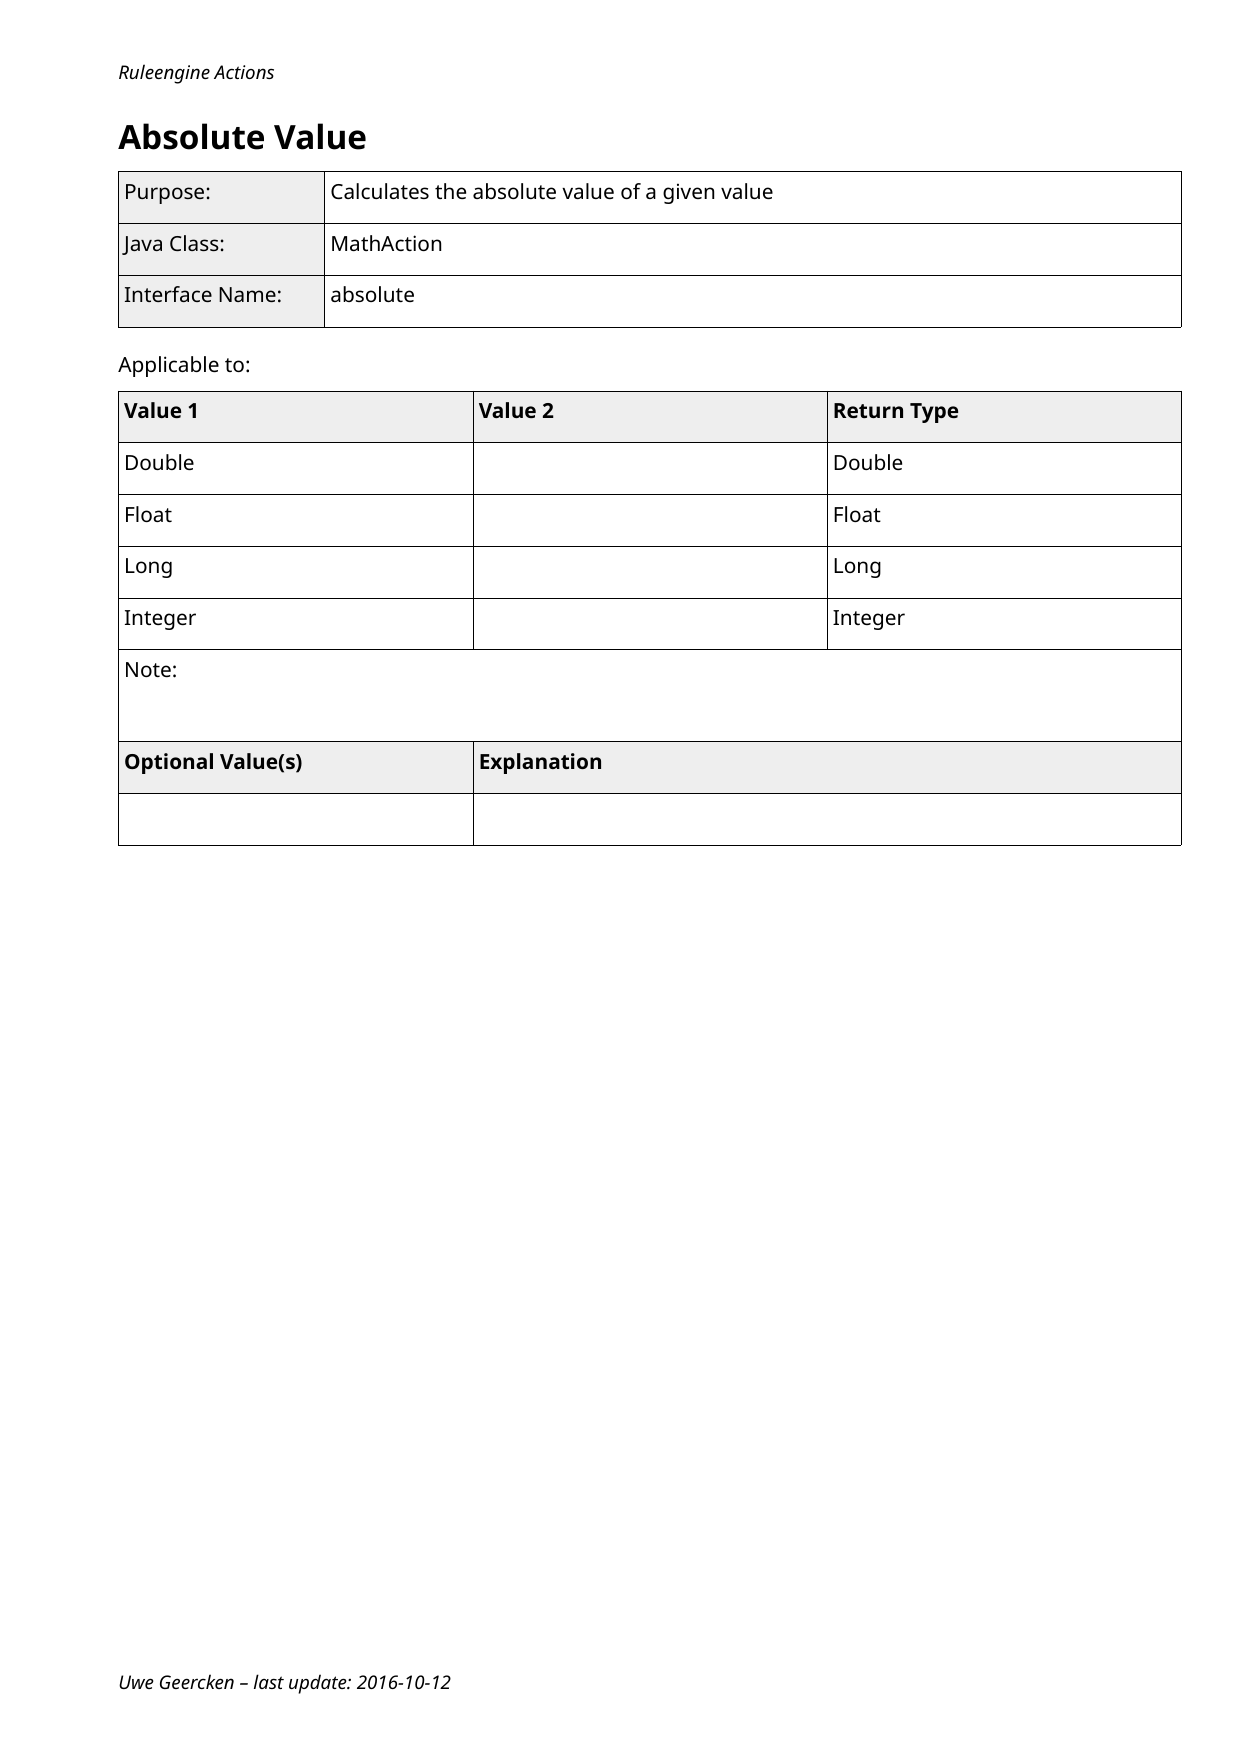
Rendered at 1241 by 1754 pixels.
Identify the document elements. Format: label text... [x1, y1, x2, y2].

table_cell [474, 443, 827, 494]
table_header Return Type [828, 392, 1181, 442]
table_cell [474, 599, 827, 649]
table_cell Integer [119, 599, 473, 649]
table_cell Optional Value(s) [119, 742, 473, 793]
table_cell Explanation [474, 742, 1181, 793]
table_cell [474, 794, 1181, 845]
text Absolute Value [118, 114, 1181, 159]
table_cell Integer [828, 599, 1181, 649]
table_cell Double [119, 443, 473, 494]
table_cell MathAction [325, 224, 1181, 275]
table_header Value 1 [119, 392, 473, 442]
table_cell Float [828, 495, 1181, 546]
table_cell Interface Name: [119, 276, 324, 327]
table_cell Double [828, 443, 1181, 494]
table_cell absolute [325, 276, 1181, 327]
table_cell Long [828, 547, 1181, 598]
table_cell Java Class: [119, 224, 324, 275]
table_header Calculates the absolute value of a given value [325, 172, 1181, 223]
table_cell Note: [119, 650, 1181, 741]
table_cell Float [119, 495, 473, 546]
table_header Purpose: [119, 172, 324, 223]
table_cell [474, 547, 827, 598]
table_header Value 2 [474, 392, 827, 442]
text Applicable to: [118, 350, 1181, 379]
table_cell Long [119, 547, 473, 598]
table_cell [474, 495, 827, 546]
table_cell [119, 794, 473, 845]
